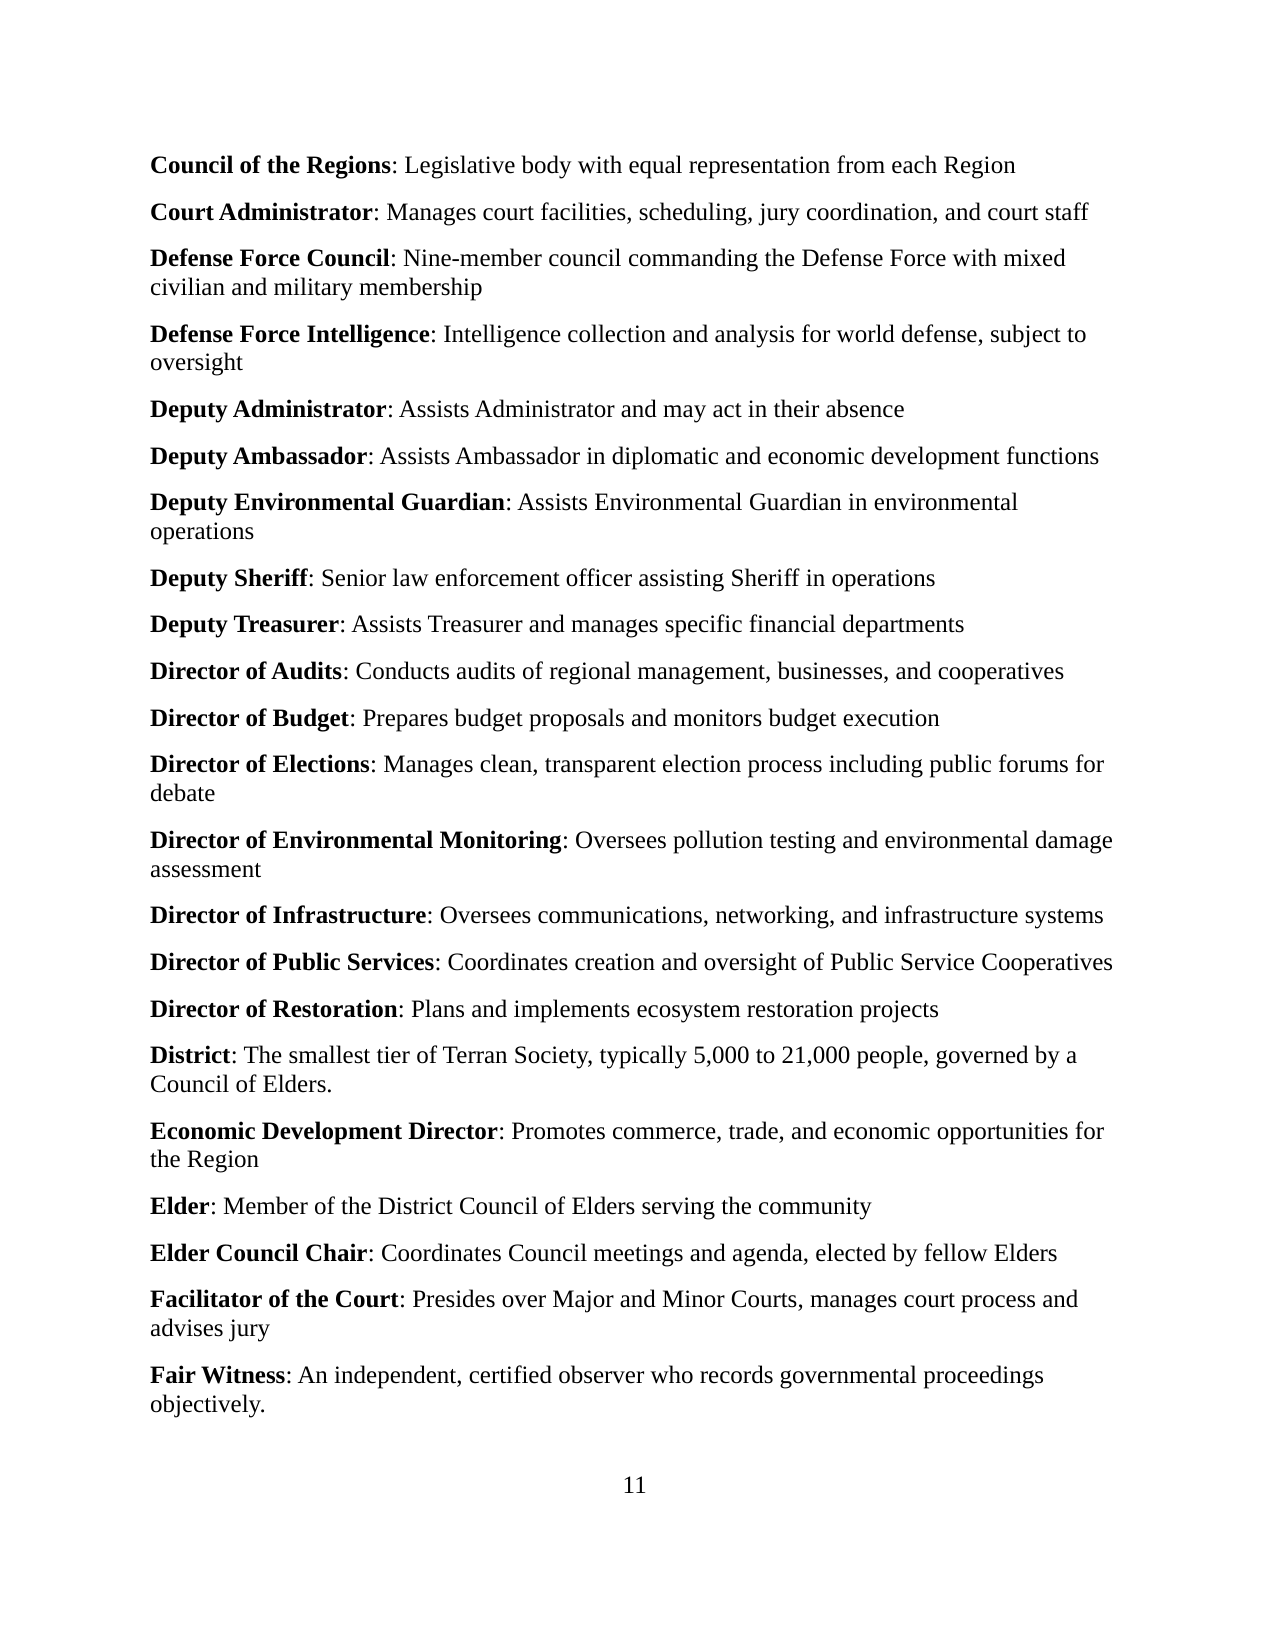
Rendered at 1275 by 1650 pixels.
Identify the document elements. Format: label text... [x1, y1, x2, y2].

text Deputy Environmental Guardian: Assists Environmental Guardian in environmental operations [150, 487, 1125, 545]
text Director of Budget: Prepares budget proposals and monitors budget execution [150, 703, 1125, 732]
text Deputy Administrator: Assists Administrator and may act in their absence [150, 394, 1125, 423]
text Defense Force Council: Nine-member council commanding the Defense Force with mixed civilian and military membership [150, 243, 1125, 301]
text Deputy Ambassador: Assists Ambassador in diplomatic and economic development functions [150, 441, 1125, 469]
text Defense Force Intelligence: Intelligence collection and analysis for world defense, subject to oversight [150, 319, 1125, 376]
text Facilitator of the Court: Presides over Major and Minor Courts, manages court process and advises jury [150, 1284, 1125, 1342]
text Council of the Regions: Legislative body with equal representation from each Region [150, 150, 1125, 179]
text Director of Public Services: Coordinates creation and oversight of Public Service Cooperatives [150, 947, 1125, 976]
text Director of Restoration: Plans and implements ecosystem restoration projects [150, 994, 1125, 1022]
text Director of Infrastructure: Oversees communications, networking, and infrastructure systems [150, 900, 1125, 929]
text Director of Audits: Conducts audits of regional management, businesses, and cooperatives [150, 656, 1125, 685]
text District: The smallest tier of Terran Society, typically 5,000 to 21,000 people, governed by a Council of Elders. [150, 1040, 1125, 1098]
text Fair Witness: An independent, certified observer who records governmental proceedings objectively. [150, 1360, 1125, 1417]
text Court Administrator: Manages court facilities, scheduling, jury coordination, and court staff [150, 197, 1125, 225]
text Director of Elections: Manages clean, transparent election process including public forums for debate [150, 749, 1125, 807]
text Director of Environmental Monitoring: Oversees pollution testing and environmental damage assessment [150, 825, 1125, 882]
text Deputy Treasurer: Assists Treasurer and manages specific financial departments [150, 609, 1125, 638]
text Economic Development Director: Promotes commerce, trade, and economic opportunities for the Region [150, 1116, 1125, 1173]
text Elder: Member of the District Council of Elders serving the community [150, 1191, 1125, 1220]
text Elder Council Chair: Coordinates Council meetings and agenda, elected by fellow Elders [150, 1238, 1125, 1267]
text Deputy Sheriff: Senior law enforcement officer assisting Sheriff in operations [150, 563, 1125, 592]
